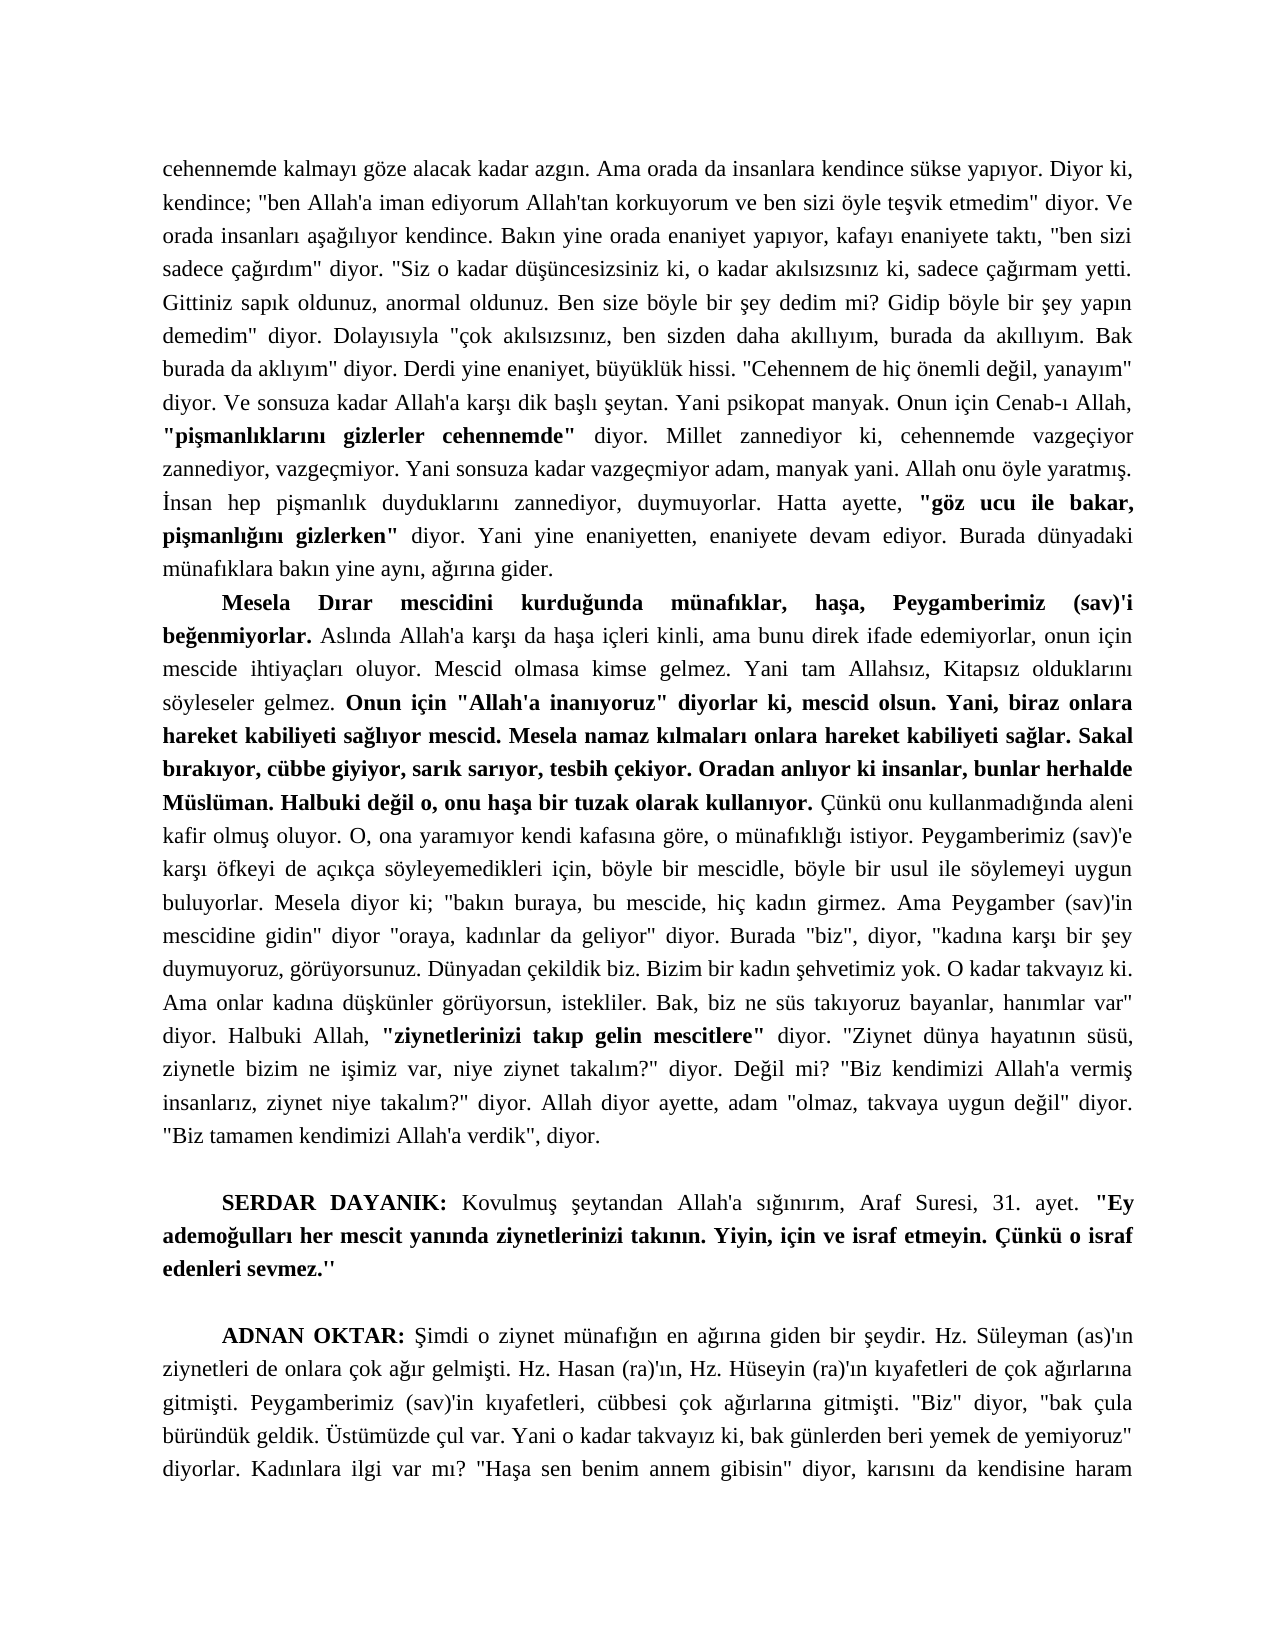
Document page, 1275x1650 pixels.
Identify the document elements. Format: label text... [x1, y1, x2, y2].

text ADNAN OKTAR: Şimdi o ziynet münafığın en ağırına giden bir şeydir. Hz. Süleyman (as)'ın ziynetleri de onlara çok ağır gelmişti. Hz. Hasan (ra)'ın, Hz. Hüseyin (ra)'ın kıyafetleri de çok ağırlarına gitmişti. Peygamberimiz (sav)'in kıyafetleri, cübbesi çok ağırlarına gitmişti. "Biz" diyor, "bak çula büründük geldik. Üstümüzde çul var. Yani o kadar takvayız ki, bak günlerden beri yemek de yemiyoruz" diyorlar. Kadınlara ilgi var mı? "Haşa sen benim annem gibisin" diyor, karısını da kendisine haram [162, 1317, 1134, 1483]
text cehennemde kalmayı göze alacak kadar azgın. Ama orada da insanlara kendince sükse yapıyor. Diyor ki, kendince; "ben Allah'a iman ediyorum Allah'tan korkuyorum ve ben sizi öyle teşvik etmedim" diyor. Ve orada insanları aşağılıyor kendince. Bakın yine orada enaniyet yapıyor, kafayı enaniyete taktı, "ben sizi sadece çağırdım" diyor. "Siz o kadar düşüncesizsiniz ki, o kadar akılsızsınız ki, sadece çağırmam yetti. Gittiniz sapık oldunuz, anormal oldunuz. Ben size böyle bir şey dedim mi? Gidip böyle bir şey yapın demedim" diyor. Dolayısıyla "çok akılsızsınız, ben sizden daha akıllıyım, burada da akıllıyım. Bak burada da aklıyım" diyor. Derdi yine enaniyet, büyüklük hissi. "Cehennem de hiç önemli değil, yanayım" diyor. Ve sonsuza kadar Allah'a karşı dik başlı şeytan. Yani psikopat manyak. Onun için Cenab-ı Allah, "pişmanlıklarını gizlerler cehennemde" diyor. Millet zannediyor ki, cehennemde vazgeçiyor zannediyor, vazgeçmiyor. Yani sonsuza kadar vazgeçmiyor adam, manyak yani. Allah onu öyle yaratmış. İnsan hep pişmanlık duyduklarını zannediyor, duymuyorlar. Hatta ayette, "göz ucu ile bakar, pişmanlığını gizlerken" diyor. Yani yine enaniyetten, enaniyete devam ediyor. Burada dünyadaki münafıklara bakın yine aynı, ağırına gider. [162, 150, 1134, 583]
text Mesela Dırar mescidini kurduğunda münafıklar, haşa, Peygamberimiz (sav)'i beğenmiyorlar. Aslında Allah'a karşı da haşa içleri kinli, ama bunu direk ifade edemiyorlar, onun için mescide ihtiyaçları oluyor. Mescid olmasa kimse gelmez. Yani tam Allahsız, Kitapsız olduklarını söyleseler gelmez. Onun için "Allah'a inanıyoruz" diyorlar ki, mescid olsun. Yani, biraz onlara hareket kabiliyeti sağlıyor mescid. Mesela namaz kılmaları onlara hareket kabiliyeti sağlar. Sakal bırakıyor, cübbe giyiyor, sarık sarıyor, tesbih çekiyor. Oradan anlıyor ki insanlar, bunlar herhalde Müslüman. Halbuki değil o, onu haşa bir tuzak olarak kullanıyor. Çünkü onu kullanmadığında aleni kafir olmuş oluyor. O, ona yaramıyor kendi kafasına göre, o münafıklığı istiyor. Peygamberimiz (sav)'e karşı öfkeyi de açıkça söyleyemedikleri için, böyle bir mescidle, böyle bir usul ile söylemeyi uygun buluyorlar. Mesela diyor ki; "bakın buraya, bu mescide, hiç kadın girmez. Ama Peygamber (sav)'in mescidine gidin" diyor "oraya, kadınlar da geliyor" diyor. Burada "biz", diyor, "kadına karşı bir şey duymuyoruz, görüyorsunuz. Dünyadan çekildik biz. Bizim bir kadın şehvetimiz yok. O kadar takvayız ki. Ama onlar kadına düşkünler görüyorsun, istekliler. Bak, biz ne süs takıyoruz bayanlar, hanımlar var" diyor. Halbuki Allah, "ziynetlerinizi takıp gelin mescitlere" diyor. "Ziynet dünya hayatının süsü, ziynetle bizim ne işimiz var, niye ziynet takalım?" diyor. Değil mi? "Biz kendimizi Allah'a vermiş insanlarız, ziynet niye takalım?" diyor. Allah diyor ayette, adam "olmaz, takvaya uygun değil" diyor. "Biz tamamen kendimizi Allah'a verdik", diyor. [162, 583, 1134, 1150]
text SERDAR DAYANIK: Kovulmuş şeytandan Allah'a sığınırım, Araf Suresi, 31. ayet. "Ey ademoğulları her mescit yanında ziynetlerinizi takının. Yiyin, için ve israf etmeyin. Çünkü o israf edenleri sevmez.'' [162, 1183, 1134, 1283]
